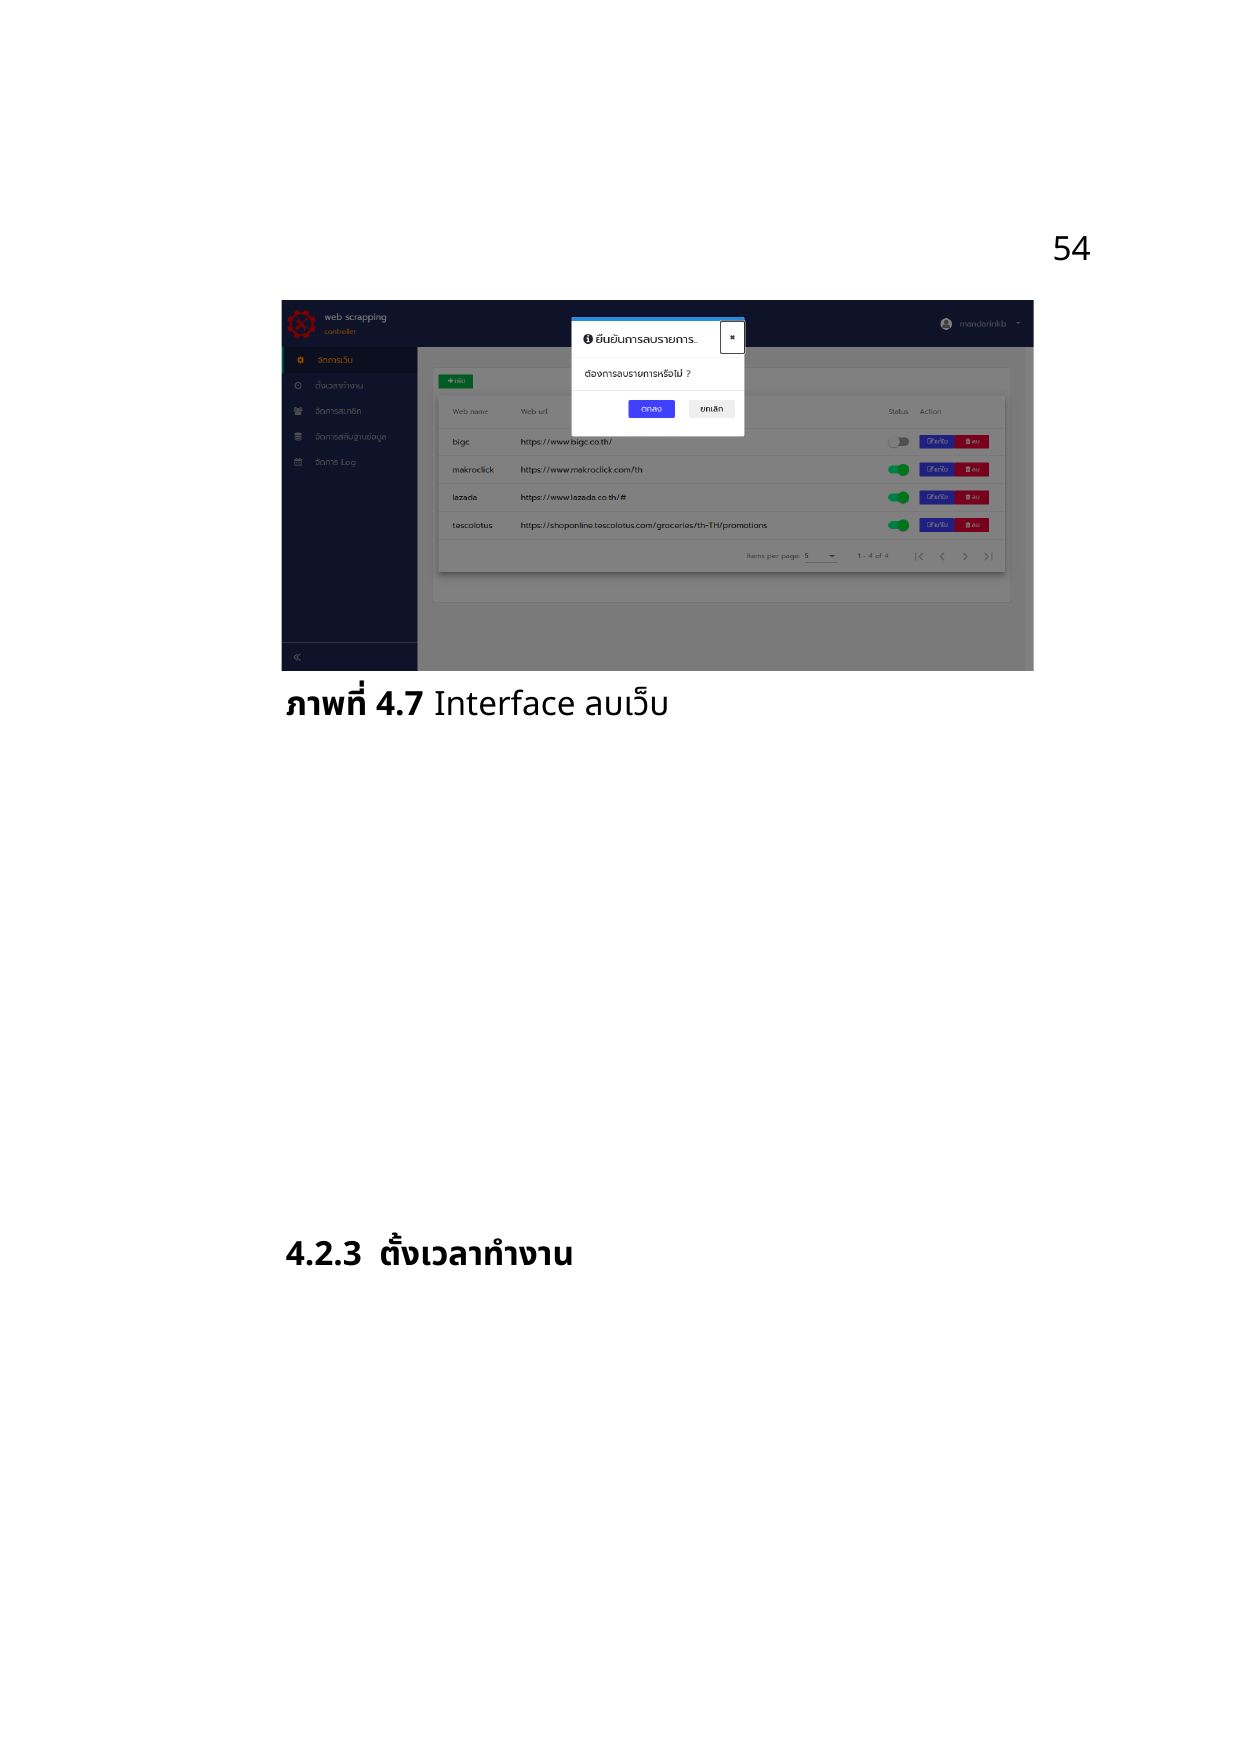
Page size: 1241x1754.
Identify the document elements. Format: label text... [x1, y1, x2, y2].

text ภาพที่ 4.7 Interface ลบเว็บ [225, 300, 1091, 731]
text 4.2.3 ตั้งเวลาทำงาน [225, 1230, 1091, 1281]
picture [281, 300, 1034, 671]
